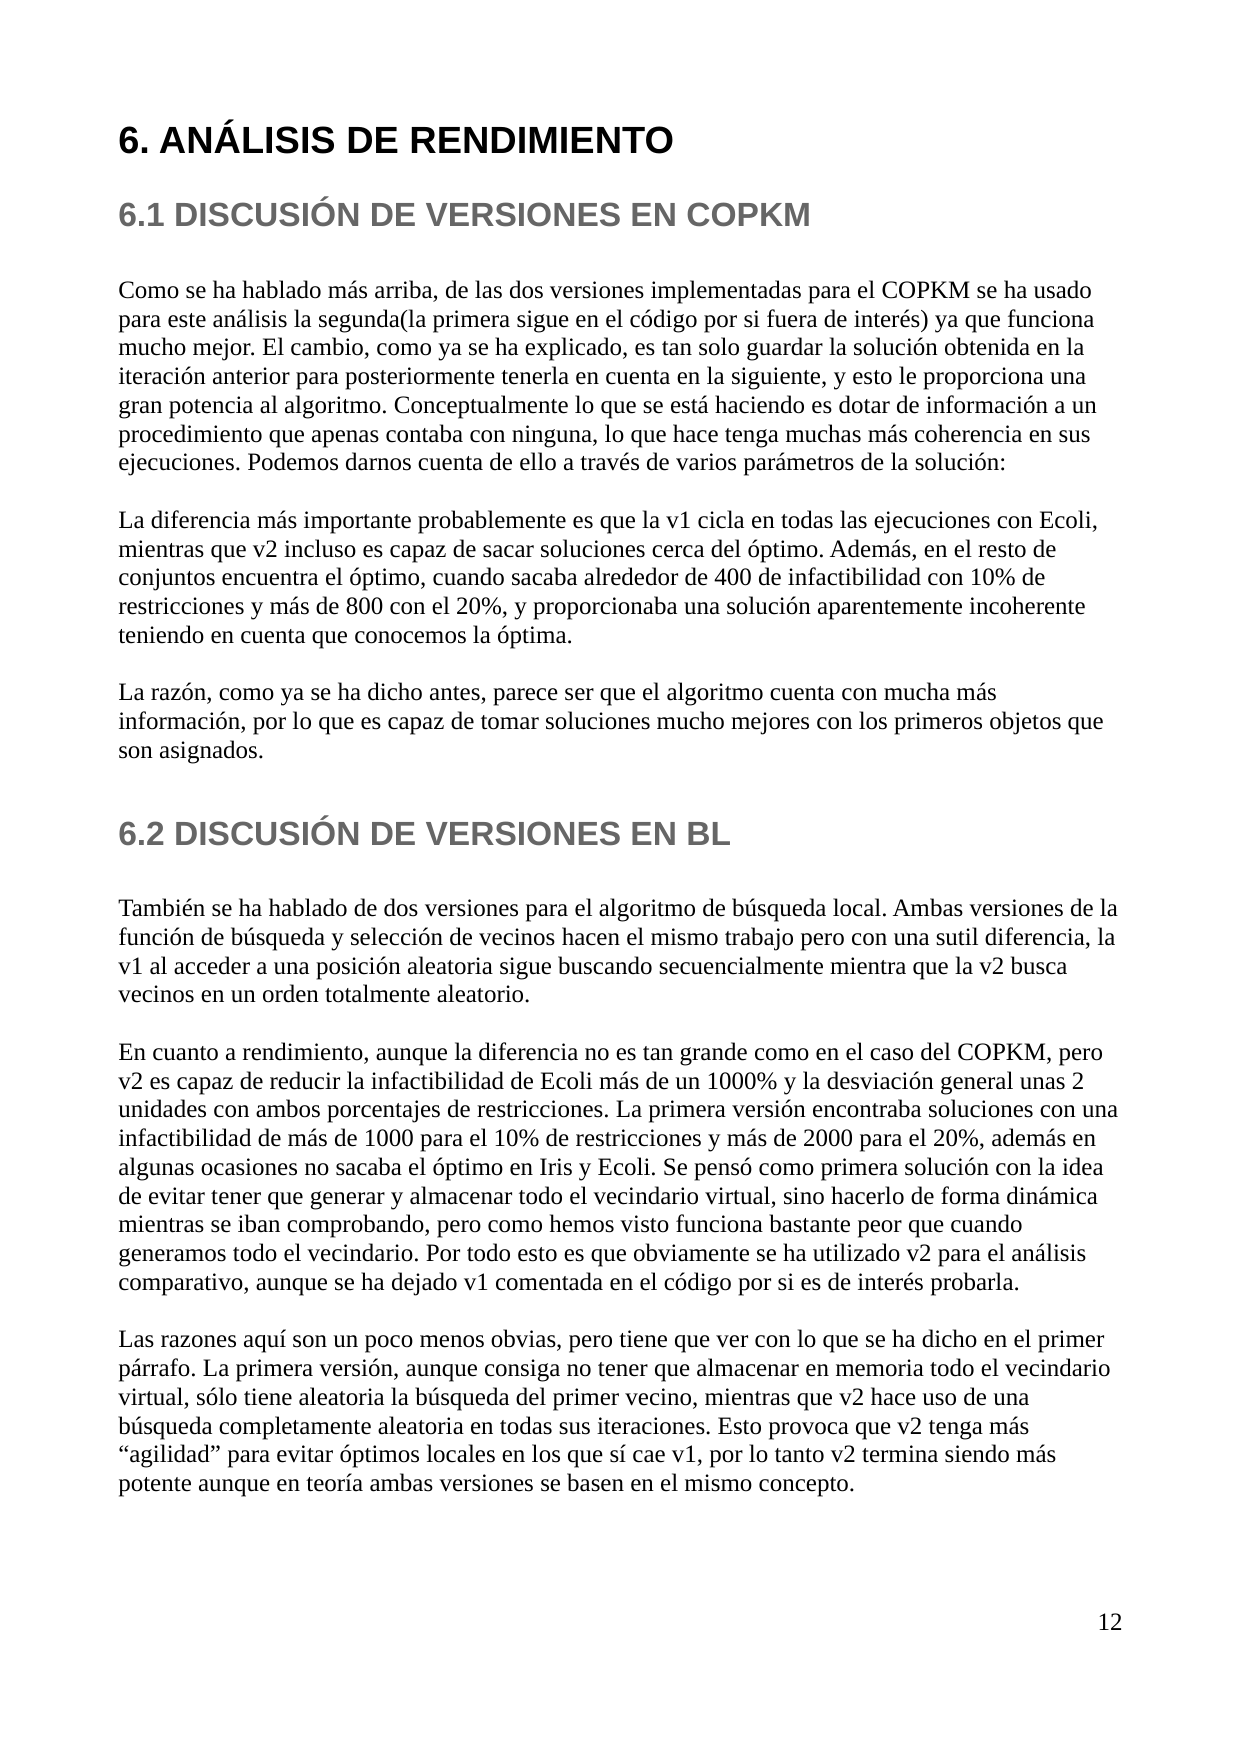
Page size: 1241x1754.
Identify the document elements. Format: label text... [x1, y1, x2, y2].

subtitle 6. ANÁLISIS DE RENDIMIENTO [118, 118, 1122, 162]
subtitle 6.2 DISCUSIÓN DE VERSIONES EN BL [118, 813, 1122, 852]
text La diferencia más importante probablemente es que la v1 cicla en todas las ejecuciones con Ecoli, mientras que v2 incluso es capaz de sacar soluciones cerca del óptimo. Además, en el resto de conjuntos encuentra el óptimo, cuando sacaba alrededor de 400 de infactibilidad con 10% de restricciones y más de 800 con el 20%, y proporcionaba una solución aparentemente incoherente teniendo en cuenta que conocemos la óptima. [118, 505, 1122, 649]
text También se ha hablado de dos versiones para el algoritmo de búsqueda local. Ambas versiones de la función de búsqueda y selección de vecinos hacen el mismo trabajo pero con una sutil diferencia, la v1 al acceder a una posición aleatoria sigue buscando secuencialmente mientra que la v2 busca vecinos en un orden totalmente aleatorio. [118, 893, 1122, 1008]
text La razón, como ya se ha dicho antes, parece ser que el algoritmo cuenta con mucha más información, por lo que es capaz de tomar soluciones mucho mejores con los primeros objetos que son asignados. [118, 677, 1122, 764]
subtitle 6.1 DISCUSIÓN DE VERSIONES EN COPKM [118, 195, 1122, 234]
text En cuanto a rendimiento, aunque la diferencia no es tan grande como en el caso del COPKM, pero v2 es capaz de reducir la infactibilidad de Ecoli más de un 1000% y la desviación general unas 2 unidades con ambos porcentajes de restricciones. La primera versión encontraba soluciones con una infactibilidad de más de 1000 para el 10% de restricciones y más de 2000 para el 20%, además en algunas ocasiones no sacaba el óptimo en Iris y Ecoli. Se pensó como primera solución con la idea de evitar tener que generar y almacenar todo el vecindario virtual, sino hacerlo de forma dinámica mientras se iban comprobando, pero como hemos visto funciona bastante peor que cuando generamos todo el vecindario. Por todo esto es que obviamente se ha utilizado v2 para el análisis comparativo, aunque se ha dejado v1 comentada en el código por si es de interés probarla. [118, 1037, 1122, 1296]
text Las razones aquí son un poco menos obvias, pero tiene que ver con lo que se ha dicho en el primer párrafo. La primera versión, aunque consiga no tener que almacenar en memoria todo el vecindario virtual, sólo tiene aleatoria la búsqueda del primer vecino, mientras que v2 hace uso de una búsqueda completamente aleatoria en todas sus iteraciones. Esto provoca que v2 tenga más “agilidad” para evitar óptimos locales en los que sí cae v1, por lo tanto v2 termina siendo más potente aunque en teoría ambas versiones se basen en el mismo concepto. [118, 1324, 1122, 1497]
text Como se ha hablado más arriba, de las dos versiones implementadas para el COPKM se ha usado para este análisis la segunda(la primera sigue en el código por si fuera de interés) ya que funciona mucho mejor. El cambio, como ya se ha explicado, es tan solo guardar la solución obtenida en la iteración anterior para posteriormente tenerla en cuenta en la siguiente, y esto le proporciona una gran potencia al algoritmo. Conceptualmente lo que se está haciendo es dotar de información a un procedimiento que apenas contaba con ninguna, lo que hace tenga muchas más coherencia en sus ejecuciones. Podemos darnos cuenta de ello a través de varios parámetros de la solución: [118, 275, 1122, 476]
